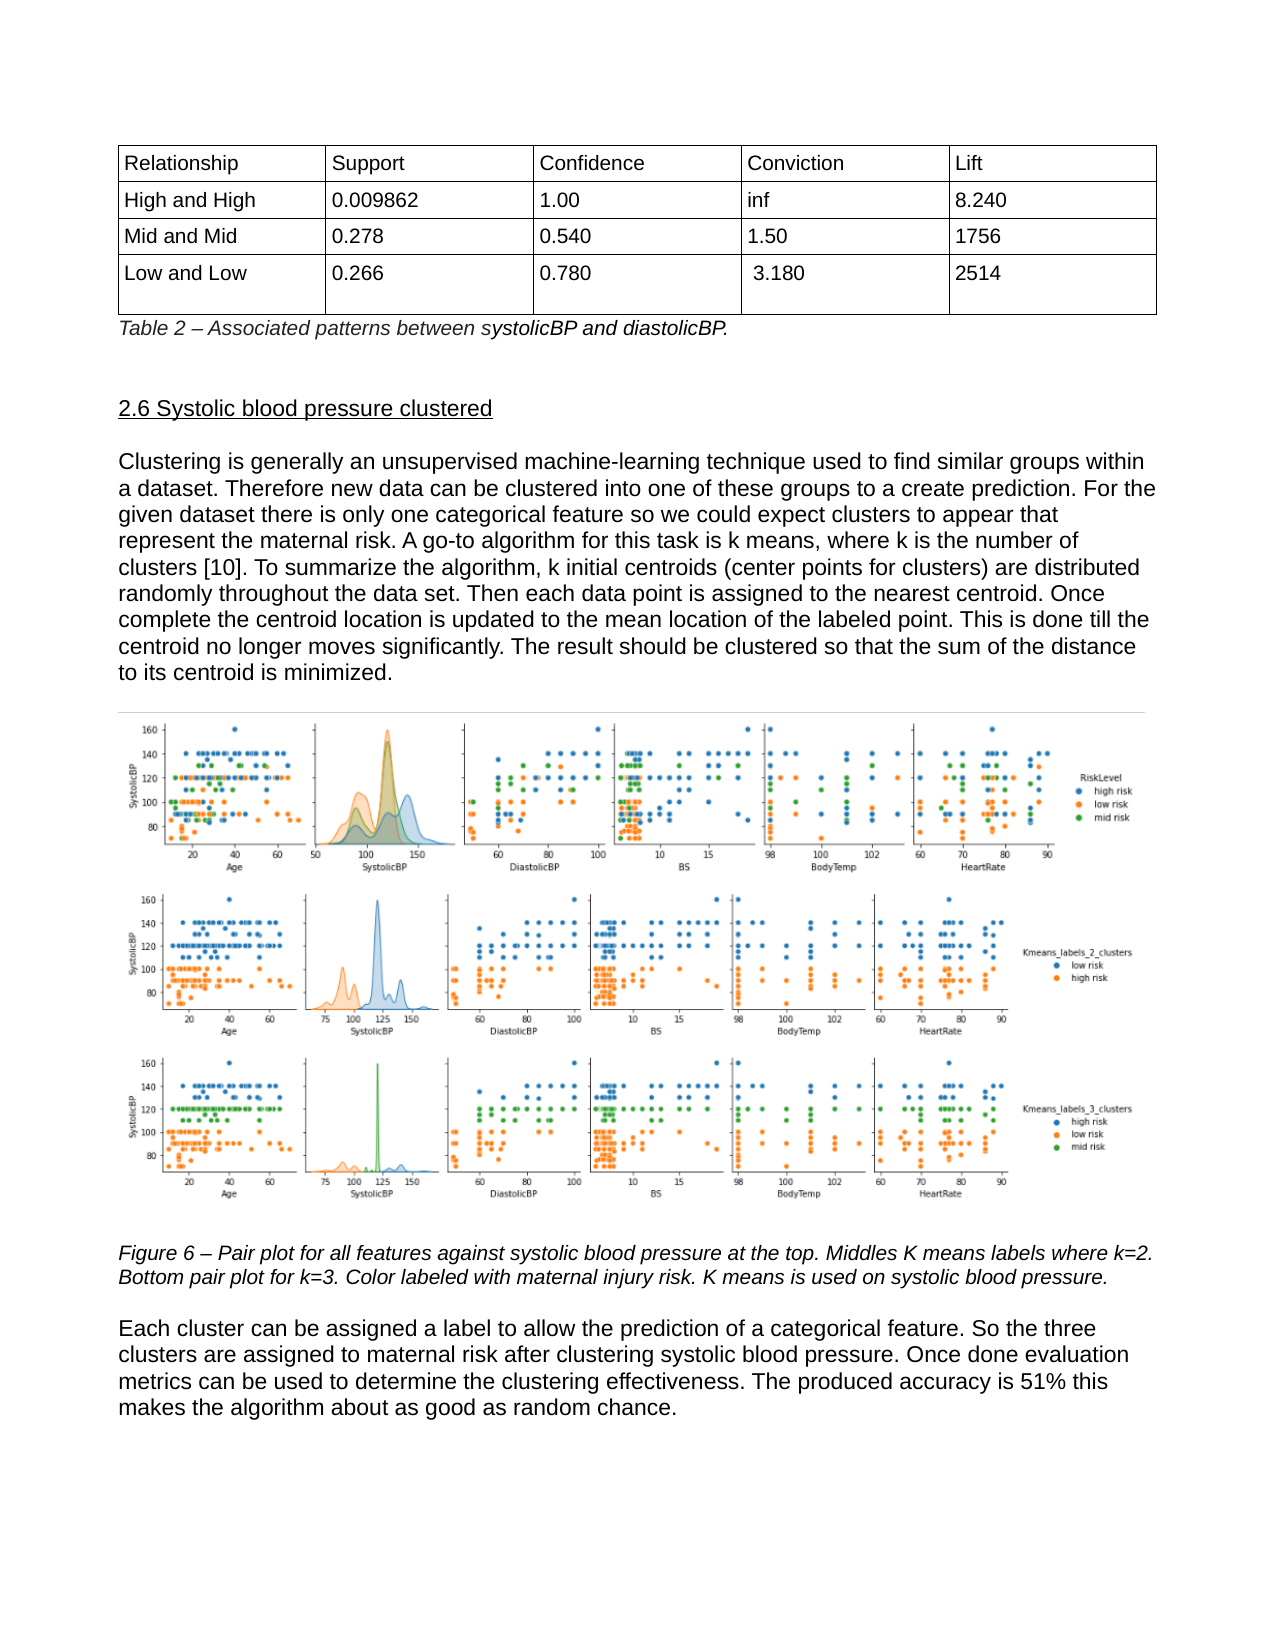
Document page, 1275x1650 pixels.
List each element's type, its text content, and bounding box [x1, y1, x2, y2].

text Figure 6 – Pair plot for all features against systolic blood pressure at the top. Middles K means labels where k=2. Bottom pair plot for k=3. Color labeled with maternal injury risk. K means is used on systolic blood pressure. [118, 1241, 1157, 1288]
table_cell 3.180 [742, 255, 949, 314]
table_cell High and High [119, 182, 325, 217]
table_header Lift [950, 146, 1156, 181]
table_cell 0.266 [326, 255, 533, 314]
text 2.6 Systolic blood pressure clustered [118, 395, 1157, 422]
table_cell inf [742, 182, 949, 217]
table_header Confidence [534, 146, 741, 181]
table_header Relationship [119, 146, 325, 181]
picture [118, 712, 1157, 1215]
table_cell 0.009862 [326, 182, 533, 217]
table_cell 0.780 [534, 255, 741, 314]
table_header Conviction [742, 146, 949, 181]
table_cell 1.50 [742, 219, 949, 254]
table_cell Low and Low [119, 255, 325, 314]
table_cell 1756 [950, 219, 1156, 254]
text Clustering is generally an unsupervised machine-learning technique used to find similar groups within a dataset. Therefore new data can be clustered into one of these groups to a create prediction. For the given dataset there is only one categorical feature so we could expect clusters to appear that represent the maternal risk. A go-to algorithm for this task is k means, where k is the number of clusters [10]. To summarize the algorithm, k initial centroids (center points for clusters) are distributed randomly throughout the data set. Then each data point is assigned to the nearest centroid. Once complete the centroid location is updated to the mean location of the labeled point. This is done till the centroid no longer moves significantly. The result should be clustered so that the sum of the distance to its centroid is minimized. [118, 448, 1157, 685]
table_cell 0.278 [326, 219, 533, 254]
table_cell 1.00 [534, 182, 741, 217]
table_cell 2514 [950, 255, 1156, 314]
text Each cluster can be assigned a label to allow the prediction of a categorical feature. So the three clusters are assigned to maternal risk after clustering systolic blood pressure. Once done evaluation metrics can be used to determine the clustering effectiveness. The produced accuracy is 51% this makes the algorithm about as good as random chance. [118, 1315, 1157, 1447]
table_cell 0.540 [534, 219, 741, 254]
table_header Support [326, 146, 533, 181]
table_cell Mid and Mid [119, 219, 325, 254]
text Table 2 – Associated patterns between systolicBP and diastolicBP. [118, 315, 1157, 339]
table_cell 8.240 [950, 182, 1156, 217]
